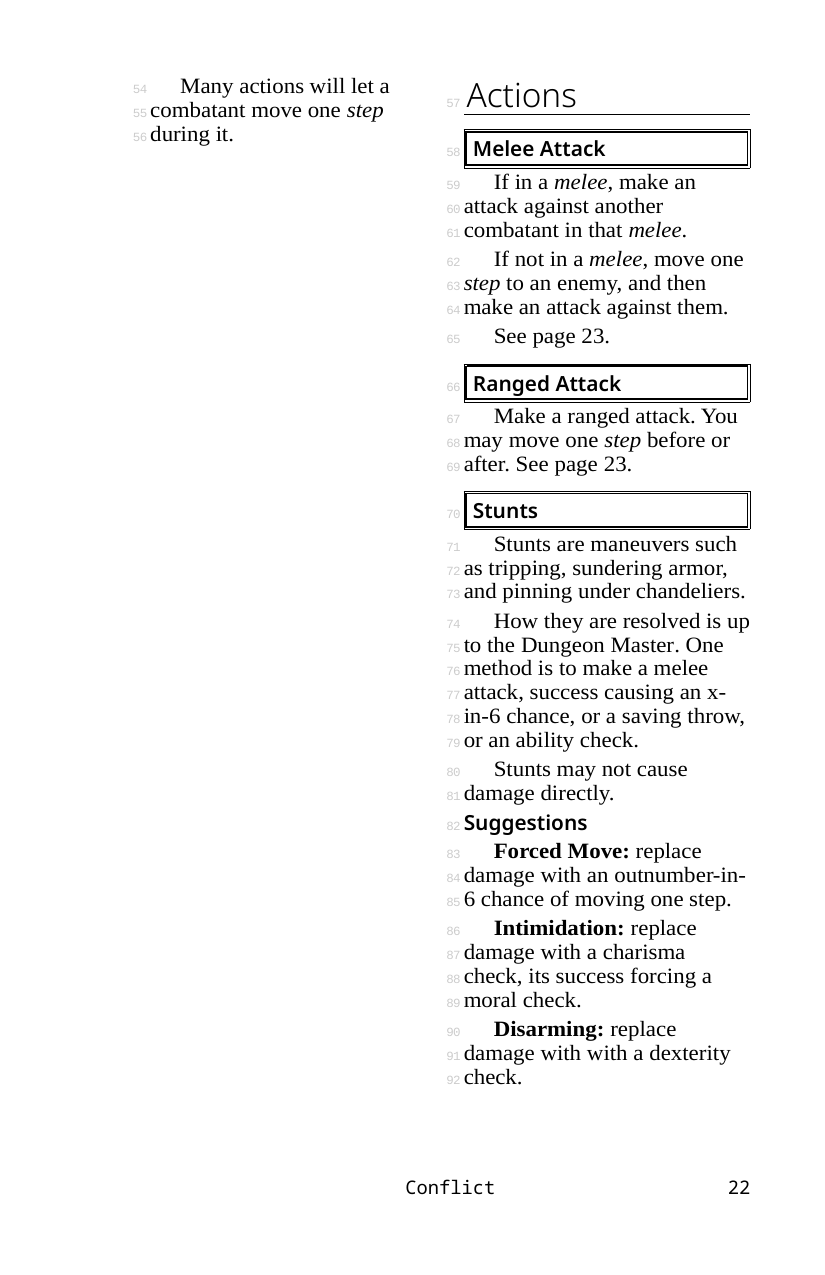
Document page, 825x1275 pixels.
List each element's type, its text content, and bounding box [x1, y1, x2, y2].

text Make a ranged attack. You may move one step before or after. See page 23. [463, 405, 750, 476]
text Stunts are maneuvers such as tripping, sundering armor, and pinning under chandeliers. [463, 532, 750, 603]
text Intimidation: replace damage with a charisma check, its success forcing a moral check. [463, 917, 750, 1012]
text See page 23. [463, 325, 750, 349]
text If in a melee, make an attack against another combatant in that melee. [463, 171, 750, 242]
subtitle Stunts [467, 494, 747, 526]
text Stunts may not cause damage directly. [463, 758, 750, 805]
text How they are resolved is up to the Dungeon Master. One method is to make a melee attack, success causing an x-in-6 chance, or a saving throw, or an ability check. [463, 609, 750, 752]
subtitle Melee Attack [467, 133, 747, 164]
subtitle Suggestions [463, 808, 750, 837]
text If not in a melee, move one step to an enemy, and then make an attack against them. [463, 248, 750, 319]
subtitle actions [463, 75, 750, 114]
text Forced move: replace damage with an outnumber-in-6 chance of moving one step. [463, 840, 750, 911]
text Many actions will let a combatant move one step during it. [150, 75, 437, 146]
subtitle Ranged attack [467, 367, 747, 398]
text Disarming: replace damage with with a dexterity check. [463, 1018, 750, 1089]
